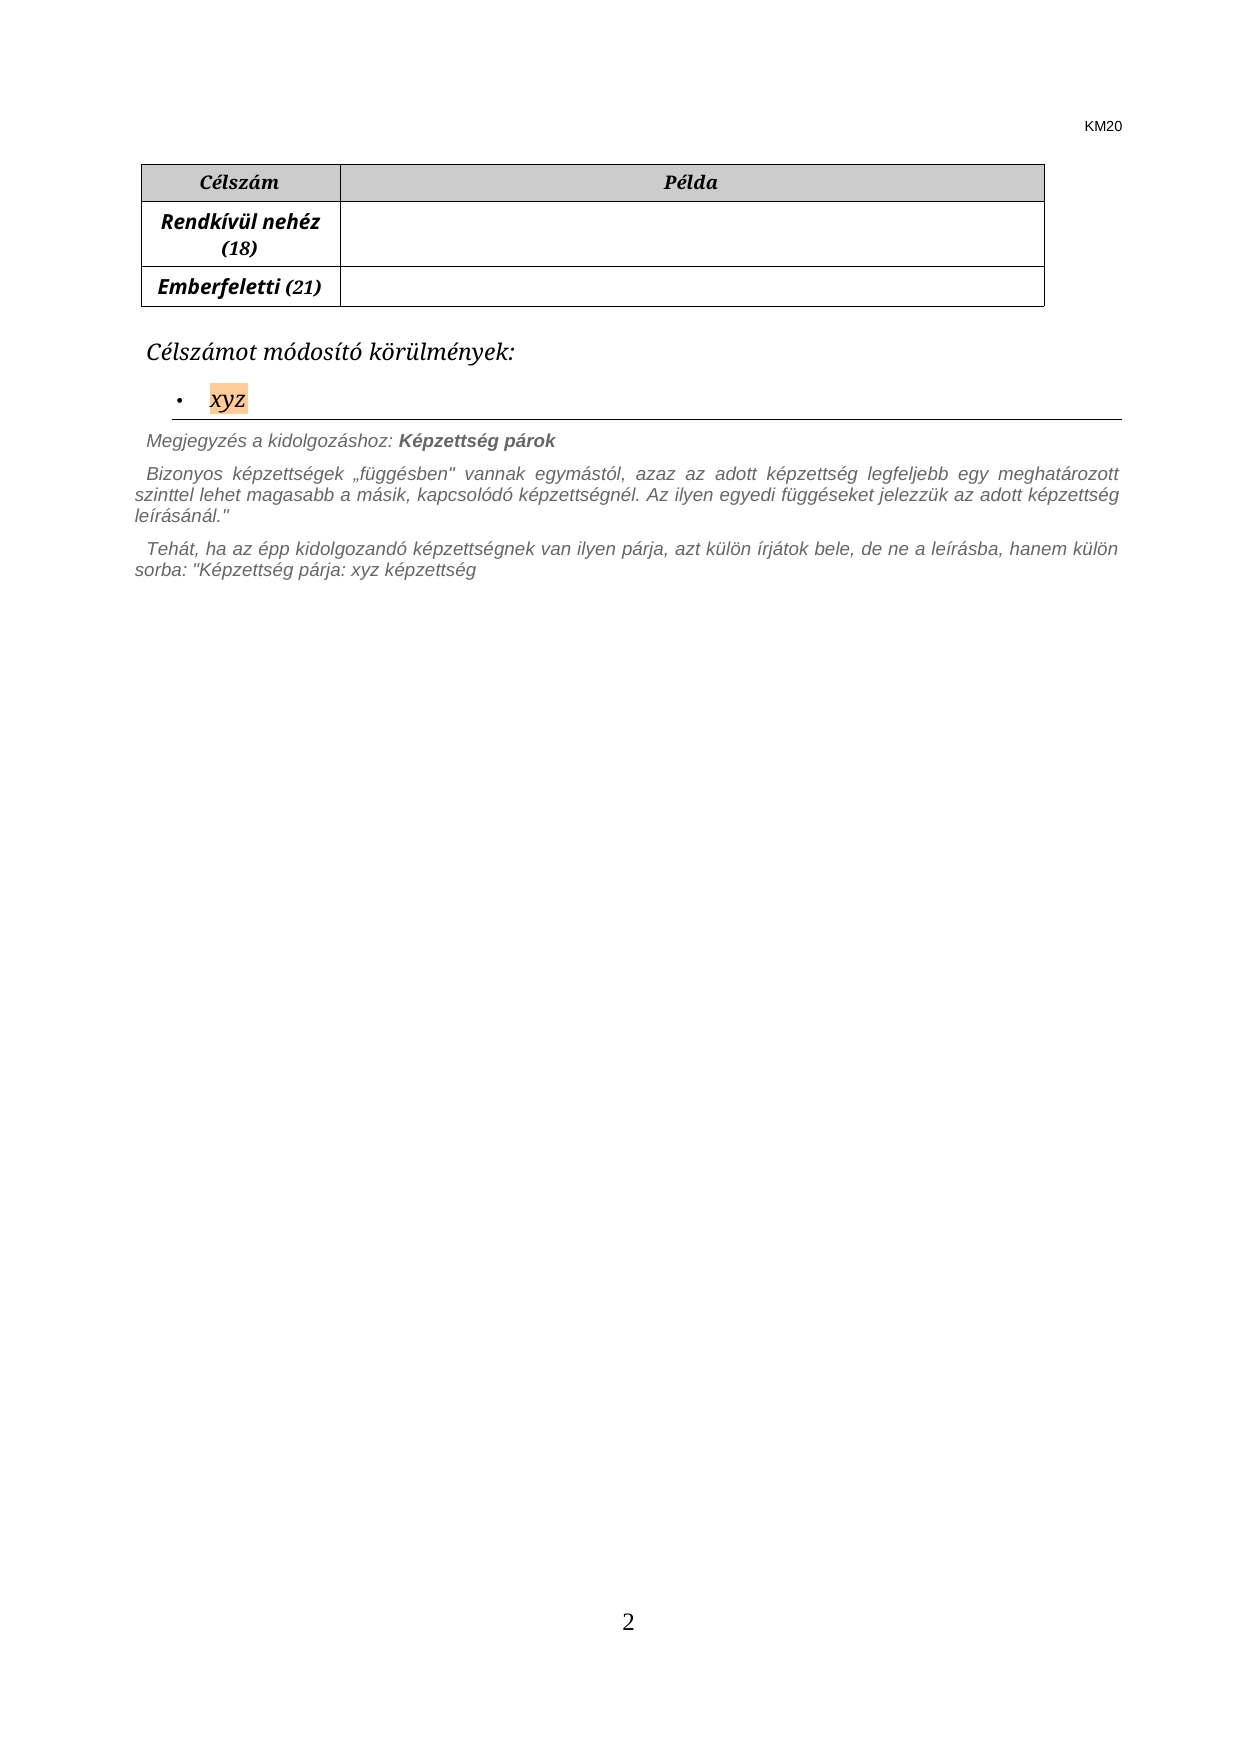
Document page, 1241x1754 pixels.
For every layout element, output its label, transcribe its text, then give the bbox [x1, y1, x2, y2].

table_cell [341, 267, 1044, 306]
table_cell Emberfeletti (21) [142, 267, 340, 306]
table_cell [341, 202, 1044, 266]
table_header Példa [341, 165, 1044, 201]
text Tehát, ha az épp kidolgozandó képzettségnek van ilyen párja, azt külön írjátok bele, de ne a leírásba, hanem külön sorba: "Képzettség párja: xyz képzettség [134, 538, 1122, 580]
list xyz [172, 379, 1122, 419]
table_cell Rendkívül nehéz (18) [142, 202, 340, 266]
text Bizonyos képzettségek „függésben" vannak egymástól, azaz az adott képzettség legfeljebb egy meghatározott szinttel lehet magasabb a másik, kapcsolódó képzettségnél. Az ilyen egyedi függéseket jelezzük az adott képzettség leírásánál." [134, 463, 1122, 526]
text Megjegyzés a kidolgozáshoz: Képzettség párok [134, 431, 1122, 452]
text Célszámot módosító körülmények: [134, 336, 1122, 367]
table_header Célszám [142, 165, 340, 201]
